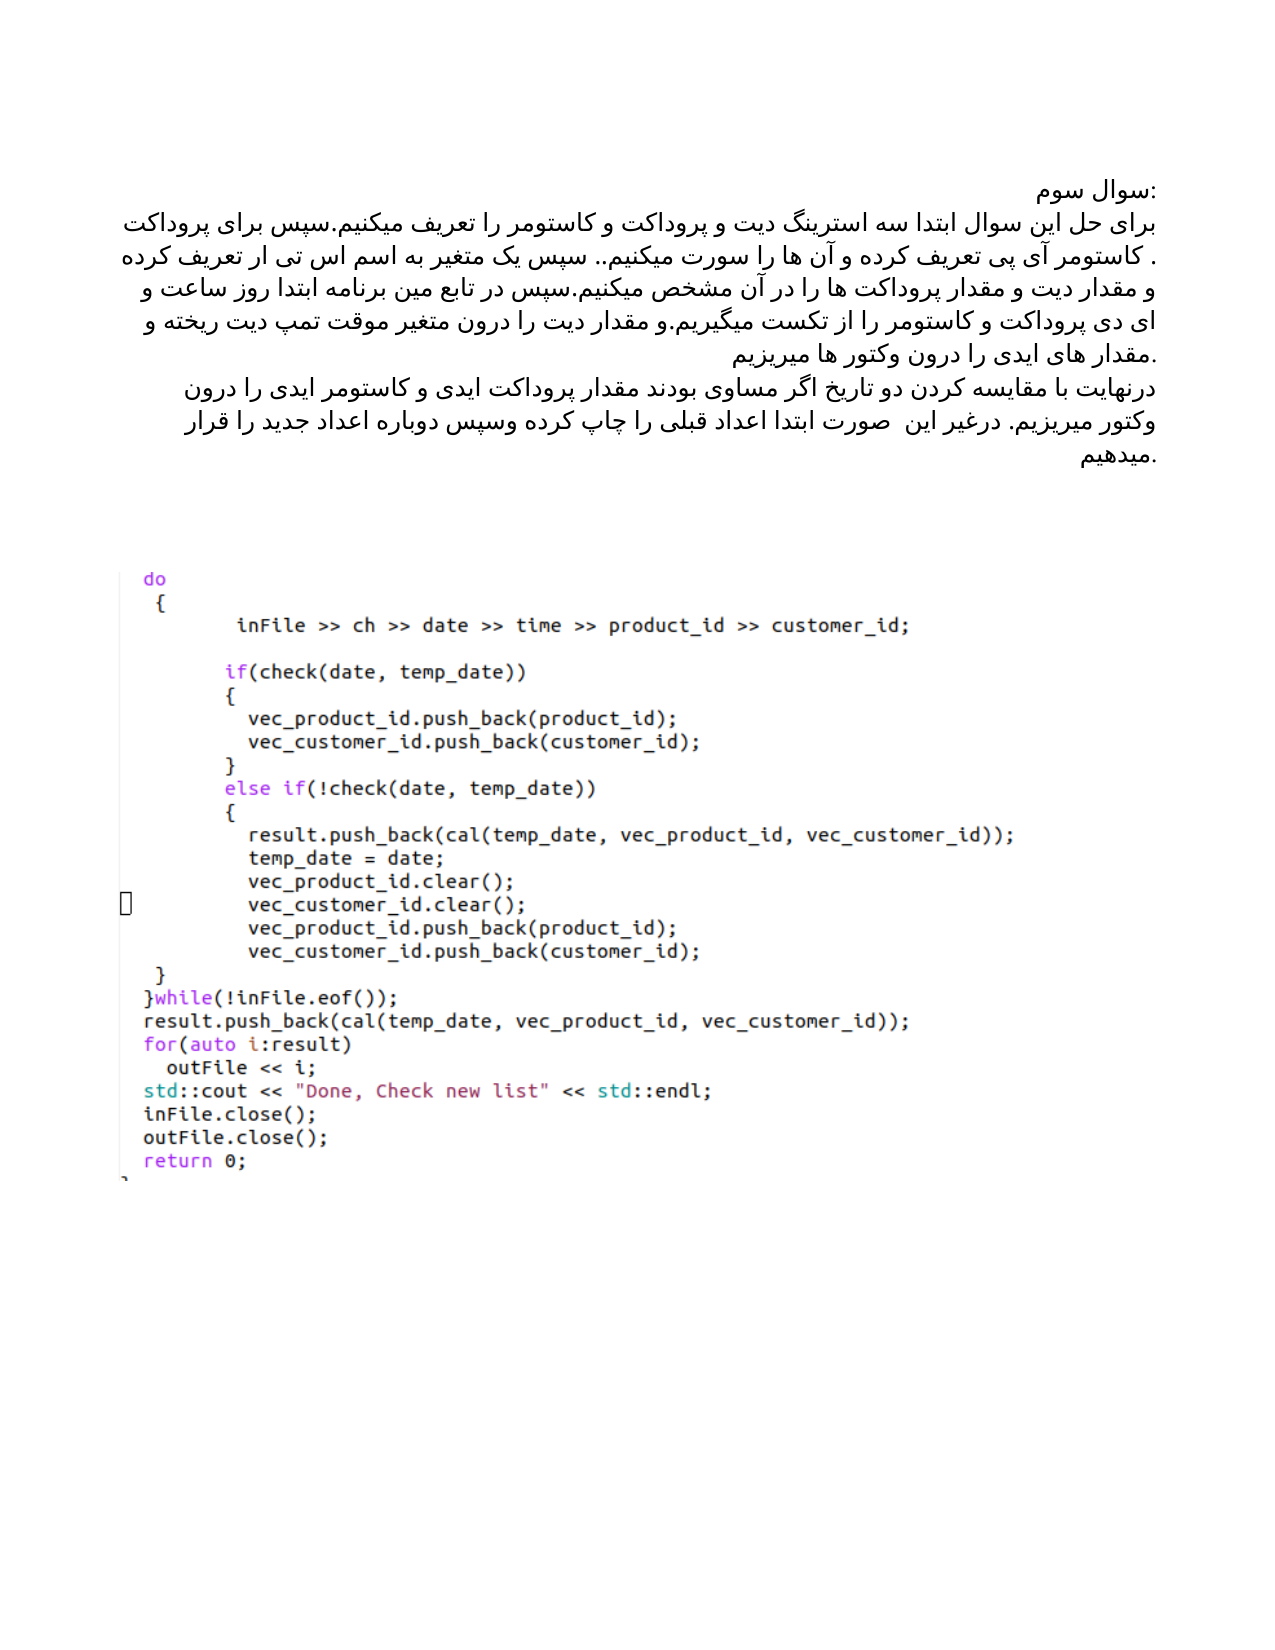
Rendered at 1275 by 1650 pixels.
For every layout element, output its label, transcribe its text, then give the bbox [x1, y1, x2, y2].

text سوال سوم: [118, 176, 1157, 209]
picture [118, 572, 1023, 1181]
text برای حل این سوال ابتدا سه استرینگ دیت و پروداکت و کاستومر را تعریف میکنیم.سپس برای پروداکت . کاستومر آی پی تعریف کرده و آن ها را سورت میکنیم.. سپس یک متغیر به اسم اس تی ار تعریف کرده و مقدار دیت و مقدار پروداکت ها را در آن مشخص میکنیم.سپس در تابع مین برنامه ابتدا روز ساعت و ای دی پروداکت و کاستومر را از تکست میگیریم.و مقدار دیت را درون متغیر موقت تمپ دیت ریخته و مقدار های ایدی را درون وکتور ها میریزیم. [118, 209, 1157, 373]
text درنهایت با مقایسه کردن دو تاریخ اگر مساوی بودند مقدار پروداکت ایدی و کاستومر ایدی را درون وکتور میریزیم. درغیر این صورت ابتدا اعداد قبلی را چاپ کرده وسپس دوباره اعداد جدید را قرار میدهیم. [118, 373, 1157, 473]
